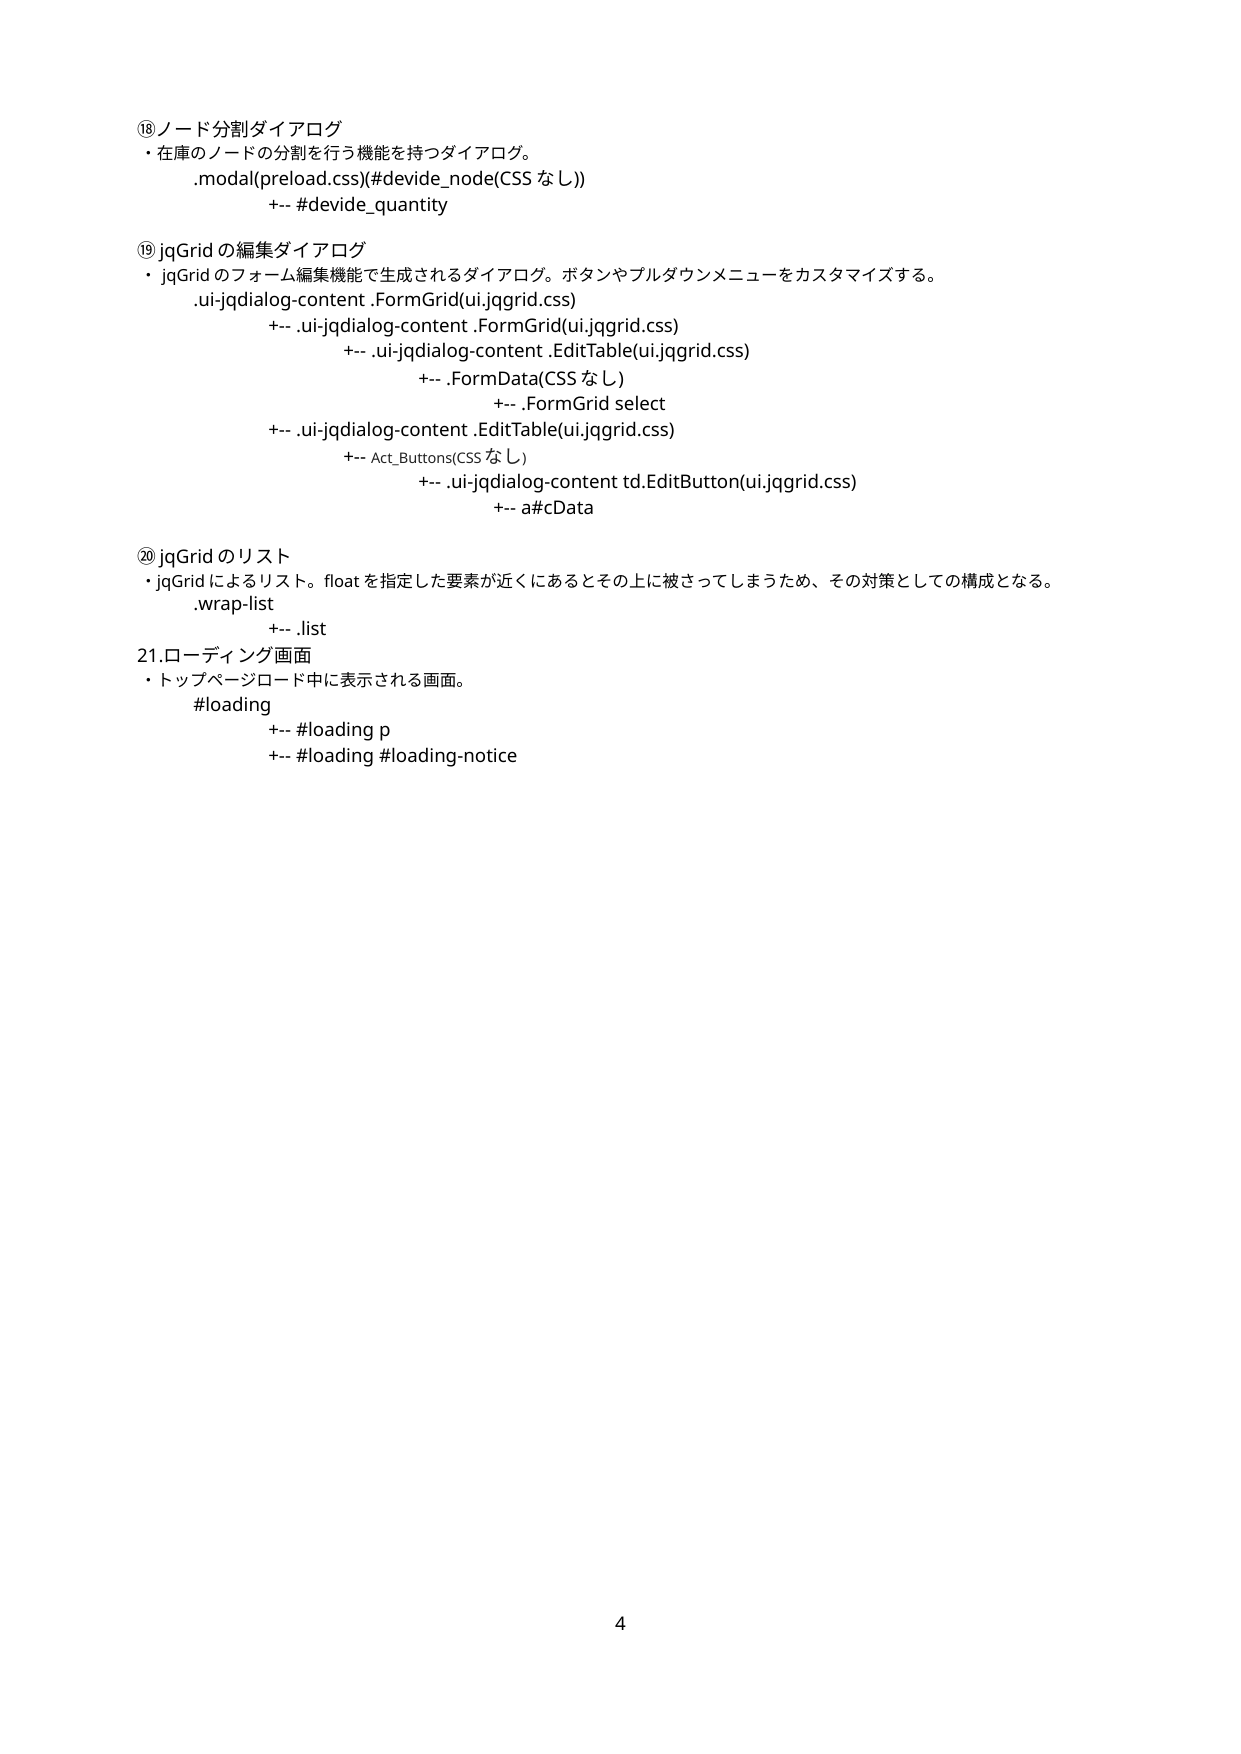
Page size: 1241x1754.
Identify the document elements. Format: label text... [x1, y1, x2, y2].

text +-- .list [118, 615, 1122, 641]
text +-- .ui-jqdialog-content .FormGrid(ui.jqgrid.css) [118, 312, 1122, 338]
text ・トップページロード中に表示される画面。 [140, 668, 1122, 691]
text .wrap-list [118, 592, 1122, 615]
text +-- #devide_quantity [118, 191, 1122, 217]
text +-- .ui-jqdialog-content .EditTable(ui.jqgrid.css) [118, 338, 1122, 363]
text +-- Act_Buttons(CSSなし) [118, 442, 1122, 469]
text +-- #loading p [118, 717, 1122, 742]
text ・ jqGridのフォーム編集機能で生成されるダイアログ。ボタンやプルダウンメニューをカスタマイズする。 [140, 262, 1122, 287]
text .modal(preload.css)(#devide_node(CSSなし)) [118, 164, 1122, 191]
text 21.ローディング画面 [118, 641, 1122, 668]
text +-- .FormData(CSSなし) [118, 363, 1122, 391]
text ・jqGridによるリスト。floatを指定した要素が近くにあるとその上に被さってしまうため、その対策としての構成となる。 [140, 568, 1122, 592]
text +-- .ui-jqdialog-content td.EditButton(ui.jqgrid.css) [118, 469, 1122, 494]
text +-- .ui-jqdialog-content .EditTable(ui.jqgrid.css) [118, 416, 1122, 442]
text .ui-jqdialog-content .FormGrid(ui.jqgrid.css) [118, 287, 1122, 312]
text ⑲jqGridの編集ダイアログ [118, 239, 1122, 262]
text ・在庫のノードの分割を行う機能を持つダイアログ。 [140, 141, 1122, 164]
text ⑳jqGridのリスト [118, 545, 1122, 568]
text +-- #loading #loading-notice [118, 742, 1122, 768]
text ⑱ノード分割ダイアログ [118, 118, 1122, 141]
text +-- .FormGrid select [118, 391, 1122, 416]
text #loading [118, 691, 1122, 717]
text +-- a#cData [118, 494, 1122, 520]
